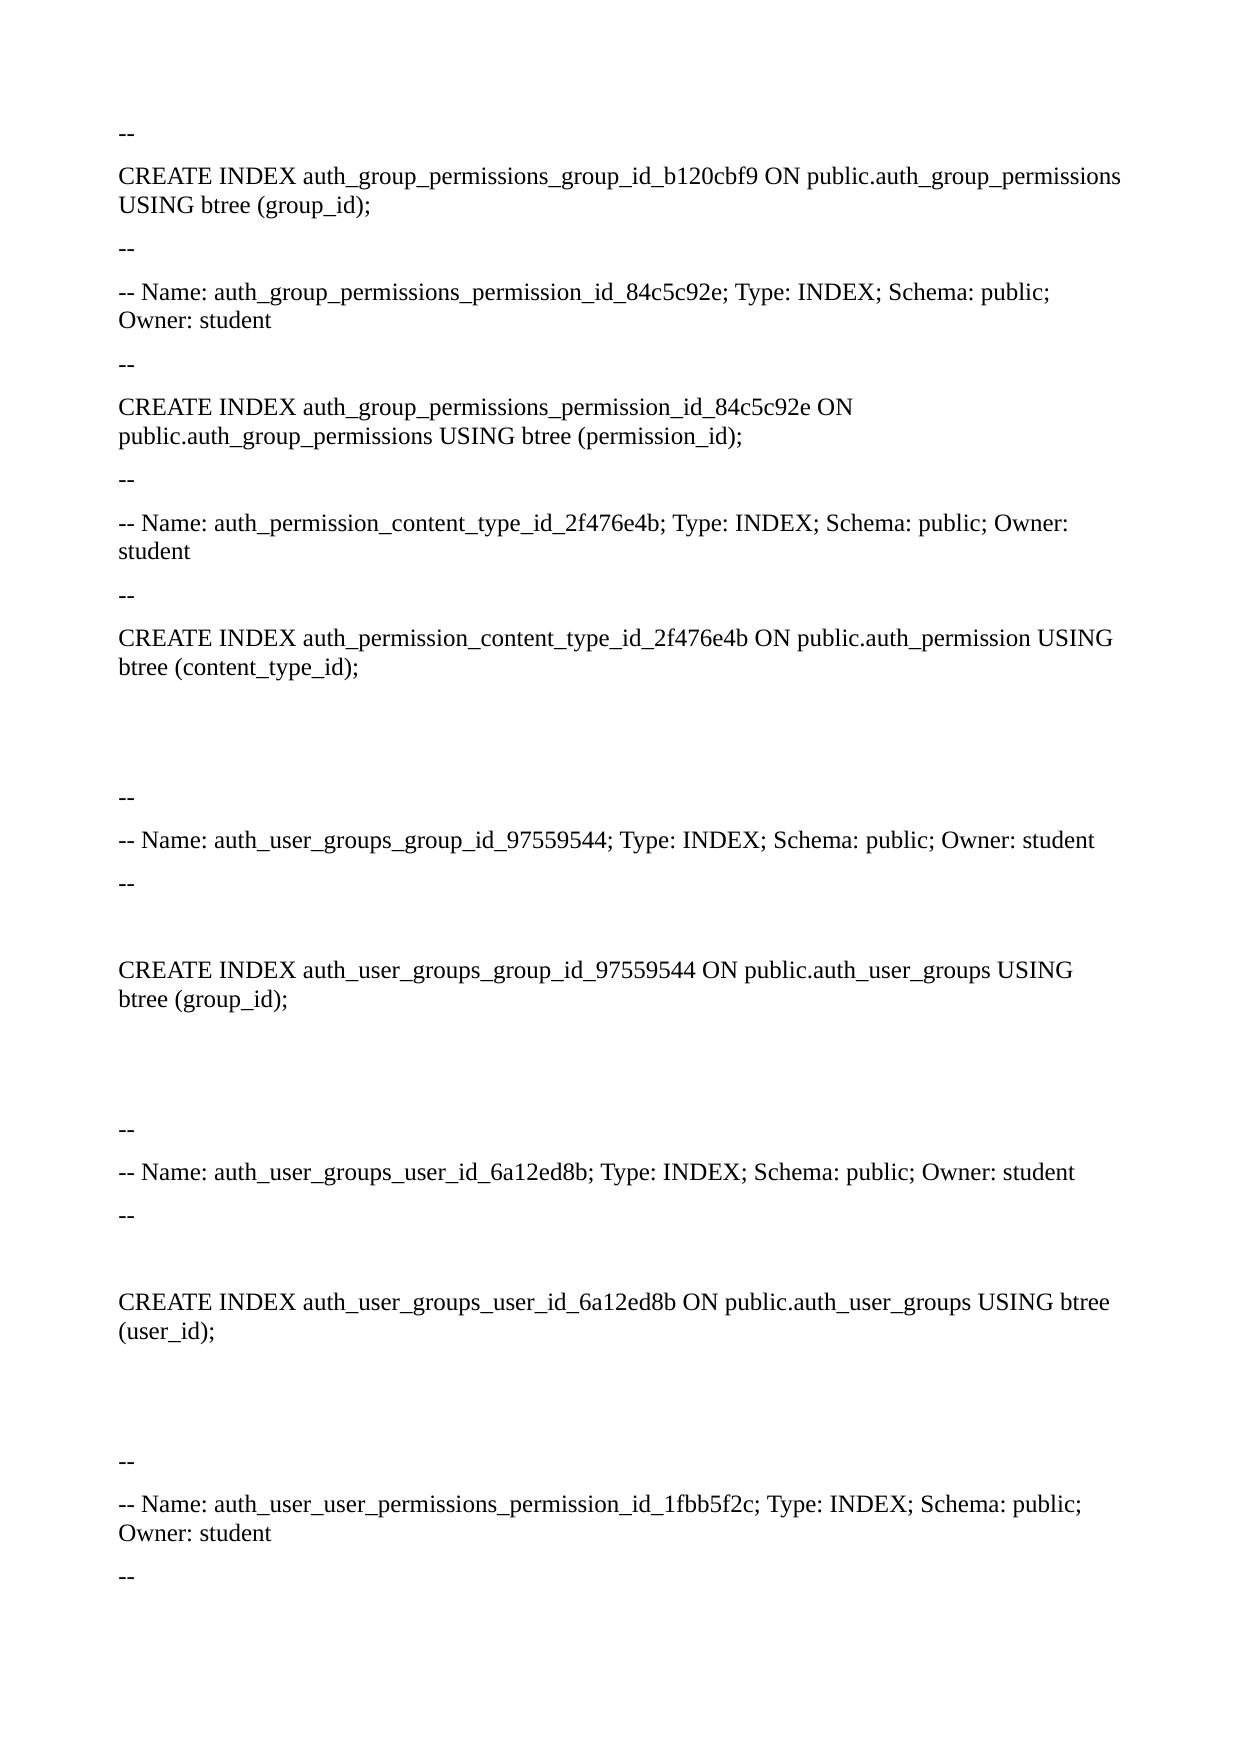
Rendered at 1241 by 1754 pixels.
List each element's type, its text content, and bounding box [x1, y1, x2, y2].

text -- [118, 1446, 1122, 1475]
text -- [118, 868, 1122, 897]
text -- Name: auth_group_permissions_permission_id_84c5c92e; Type: INDEX; Schema: public; Owner: student [118, 277, 1122, 334]
text -- [118, 1561, 1122, 1590]
text -- Name: auth_user_groups_group_id_97559544; Type: INDEX; Schema: public; Owner: student [118, 825, 1122, 854]
text -- [118, 118, 1122, 147]
text -- Name: auth_user_groups_user_id_6a12ed8b; Type: INDEX; Schema: public; Owner: student [118, 1157, 1122, 1186]
text CREATE INDEX auth_user_groups_user_id_6a12ed8b ON public.auth_user_groups USING btree (user_id); [118, 1287, 1122, 1345]
text -- Name: auth_user_user_permissions_permission_id_1fbb5f2c; Type: INDEX; Schema: public; Owner: student [118, 1489, 1122, 1547]
text -- [118, 782, 1122, 811]
text -- [118, 1201, 1122, 1229]
text -- [118, 464, 1122, 493]
text -- Name: auth_permission_content_type_id_2f476e4b; Type: INDEX; Schema: public; Owner: student [118, 508, 1122, 565]
text CREATE INDEX auth_user_groups_group_id_97559544 ON public.auth_user_groups USING btree (group_id); [118, 955, 1122, 1013]
text -- [118, 1114, 1122, 1143]
text CREATE INDEX auth_group_permissions_group_id_b120cbf9 ON public.auth_group_permissions USING btree (group_id); [118, 161, 1122, 219]
text -- [118, 233, 1122, 262]
text -- [118, 349, 1122, 378]
text -- [118, 580, 1122, 608]
text CREATE INDEX auth_group_permissions_permission_id_84c5c92e ON public.auth_group_permissions USING btree (permission_id); [118, 392, 1122, 450]
text CREATE INDEX auth_permission_content_type_id_2f476e4b ON public.auth_permission USING btree (content_type_id); [118, 623, 1122, 681]
